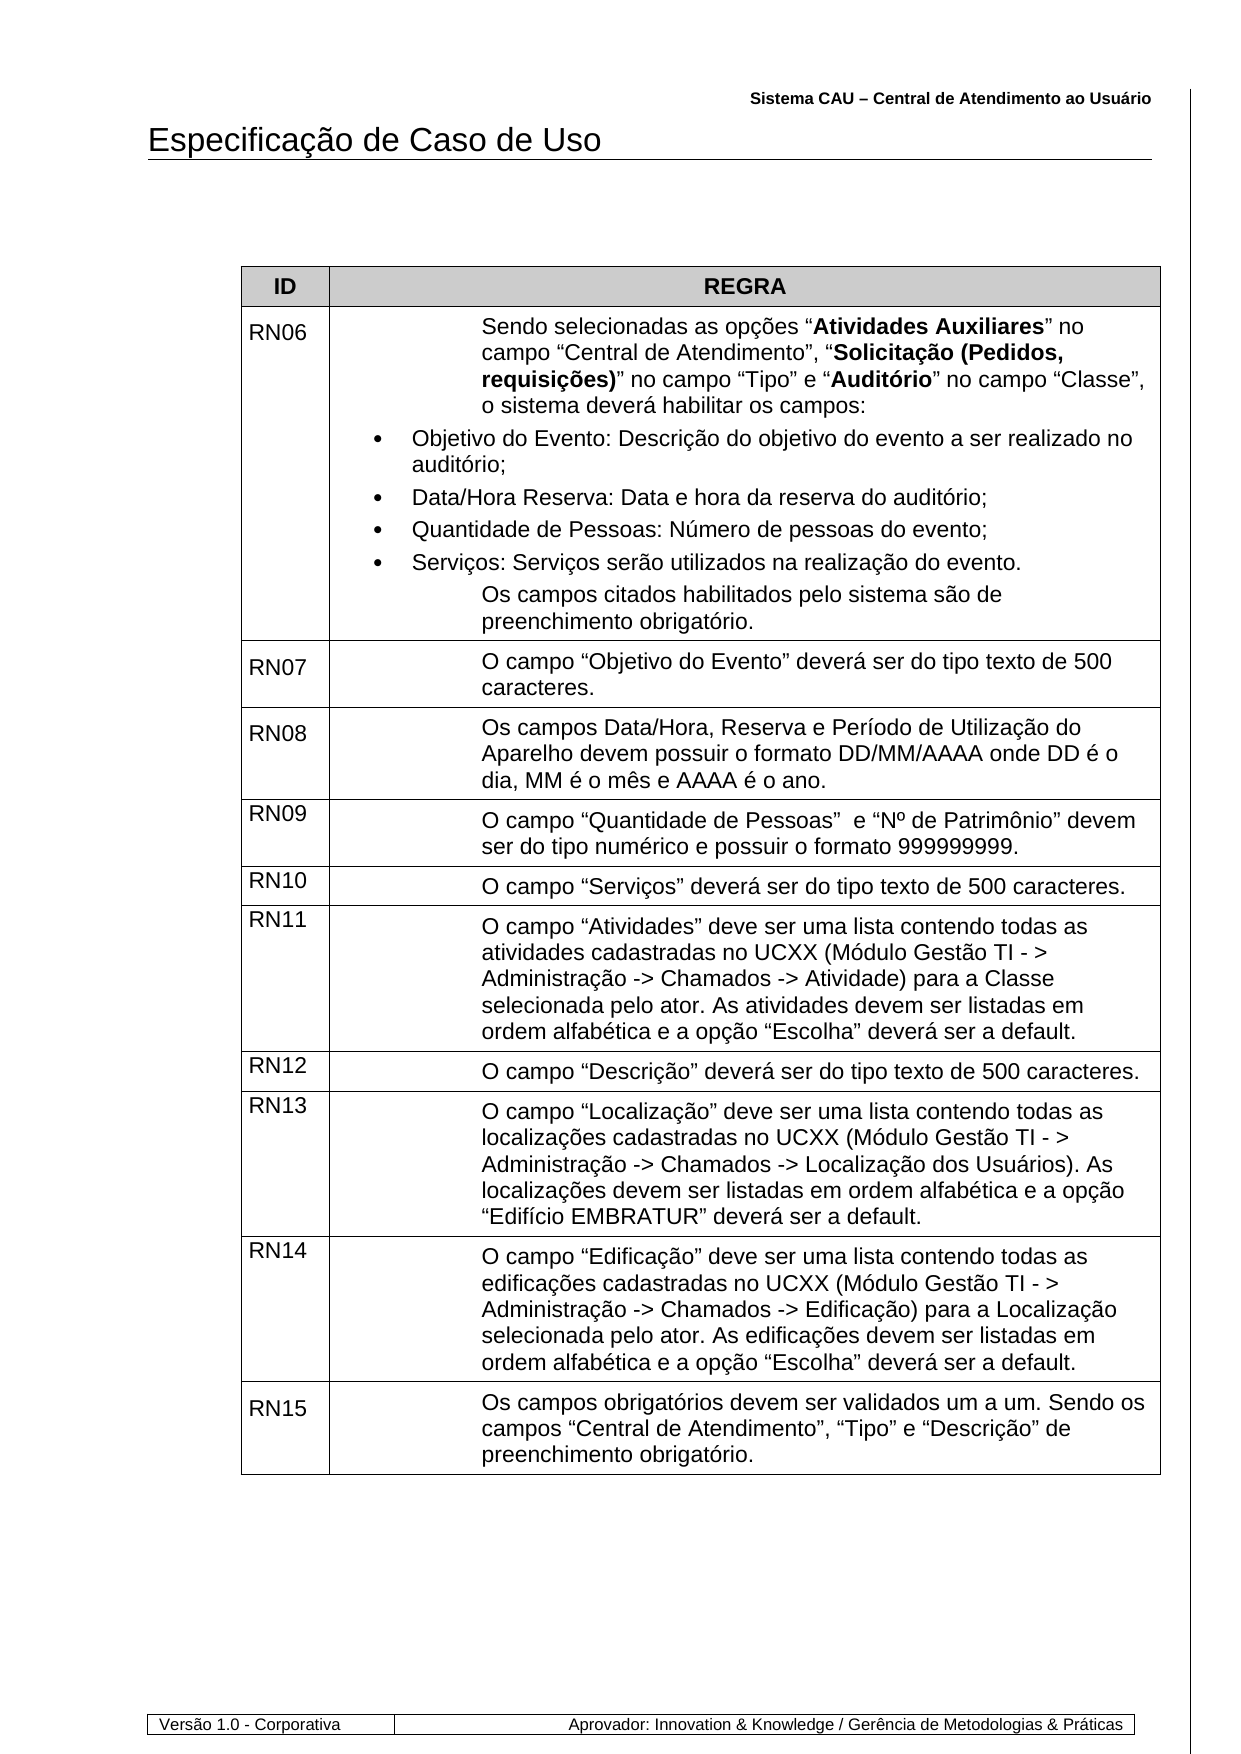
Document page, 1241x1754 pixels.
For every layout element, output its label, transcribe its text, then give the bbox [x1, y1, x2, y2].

table_cell O campo “Serviços” deverá ser do tipo texto de 500 caracteres. [330, 867, 1160, 905]
table_cell RN07 [242, 641, 329, 707]
table_cell O campo “Descrição” deverá ser do tipo texto de 500 caracteres. [330, 1052, 1160, 1091]
table_cell RN09 [242, 800, 329, 866]
table_cell RN08 [242, 708, 329, 799]
table_cell RN06 [242, 307, 329, 640]
table_header ID [242, 267, 329, 306]
table_cell O campo “Localização” deve ser uma lista contendo todas as localizações cadastradas no UCXX (Módulo Gestão TI - > Administração -> Chamados -> Localização dos Usuários). As localizações devem ser listadas em ordem alfabética e a opção “Edifício EMBRATUR” deverá ser a default. [330, 1092, 1160, 1236]
table_cell O campo “Objetivo do Evento” deverá ser do tipo texto de 500 caracteres. [330, 641, 1160, 707]
table_cell RN11 [242, 906, 329, 1051]
table_cell RN12 [242, 1052, 329, 1091]
table_cell RN15 [242, 1382, 329, 1474]
table_cell RN13 [242, 1092, 329, 1236]
table_cell O campo “Quantidade de Pessoas” e “Nº de Patrimônio” devem ser do tipo numérico e possuir o formato 999999999. [330, 800, 1160, 866]
table_cell RN14 [242, 1237, 329, 1381]
table_cell O campo “Atividades” deve ser uma lista contendo todas as atividades cadastradas no UCXX (Módulo Gestão TI - > Administração -> Chamados -> Atividade) para a Classe selecionada pelo ator. As atividades devem ser listadas em ordem alfabética e a opção “Escolha” deverá ser a default. [330, 906, 1160, 1051]
table_cell Os campos obrigatórios devem ser validados um a um. Sendo os campos “Central de Atendimento”, “Tipo” e “Descrição” de preenchimento obrigatório. [330, 1382, 1160, 1474]
table_cell Sendo selecionadas as opções “Atividades Auxiliares” no campo “Central de Atendimento”, “Solicitação (Pedidos, requisições)” no campo “Tipo” e “Auditório” no campo “Classe”, o sistema deverá habilitar os campos: Objetivo do Evento: Descrição do objetivo do evento a ser realizado no auditório; Data/Hora Reserva: Data e hora da reserva do auditório; Quantidade de Pessoas: Número de pessoas do evento; Serviços: Serviços serão utilizados na realização do evento. Os campos citados habilitados pelo sistema são de preenchimento obrigatório. [330, 307, 1160, 640]
table_cell RN10 [242, 867, 329, 905]
table_cell Os campos Data/Hora, Reserva e Período de Utilização do Aparelho devem possuir o formato DD/MM/AAAA onde DD é o dia, MM é o mês e AAAA é o ano. [330, 708, 1160, 799]
table_cell O campo “Edificação” deve ser uma lista contendo todas as edificações cadastradas no UCXX (Módulo Gestão TI - > Administração -> Chamados -> Edificação) para a Localização selecionada pelo ator. As edificações devem ser listadas em ordem alfabética e a opção “Escolha” deverá ser a default. [330, 1237, 1160, 1381]
table_header REGRA [330, 267, 1160, 306]
